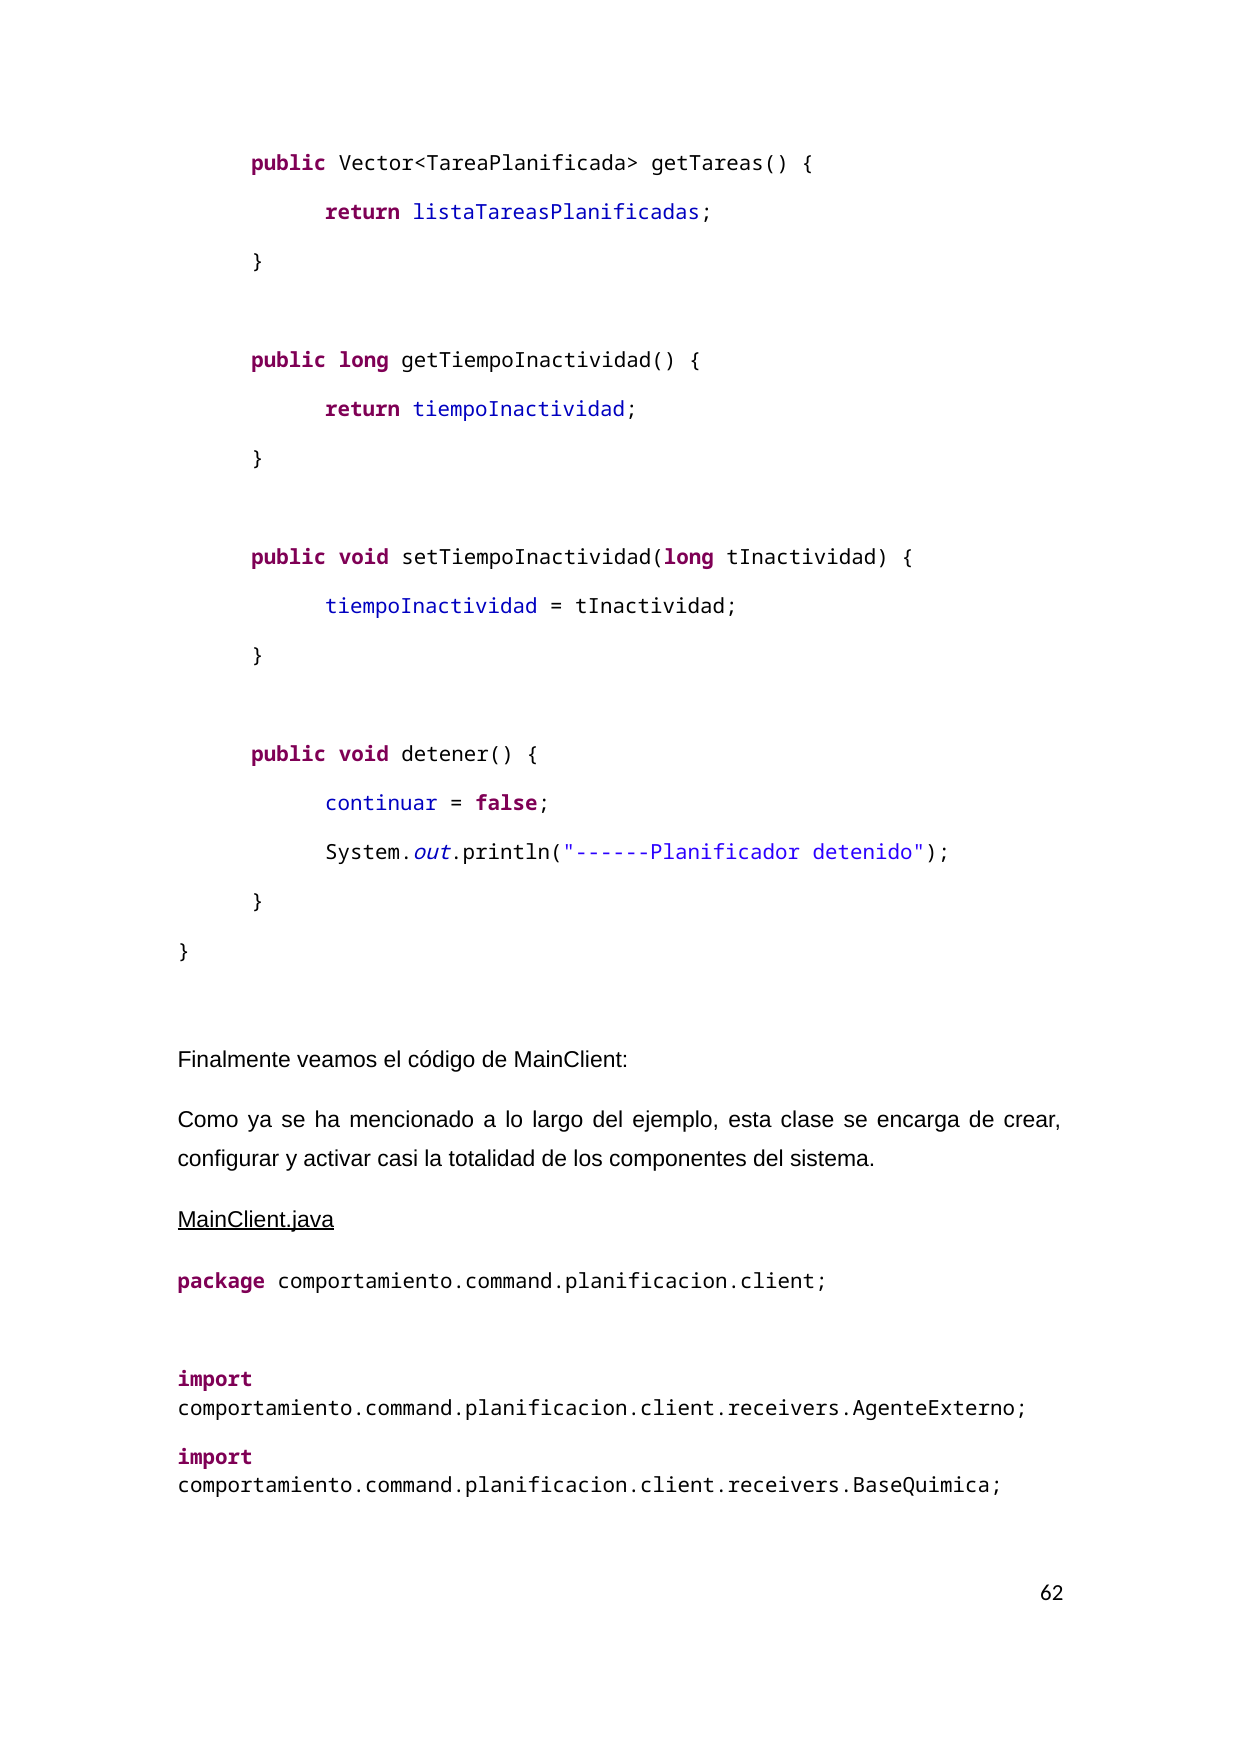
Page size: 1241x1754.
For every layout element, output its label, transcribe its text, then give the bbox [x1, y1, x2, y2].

text continuar = false; [177, 788, 1063, 817]
text public void detener() { [177, 739, 1063, 767]
text public long getTiempoInactividad() { [177, 345, 1063, 373]
text import comportamiento.command.planificacion.client.receivers.BaseQuimica; [177, 1442, 1063, 1499]
text MainClient.java [177, 1206, 1063, 1232]
text public void setTiempoInactividad(long tInactividad) { [177, 542, 1063, 570]
text tiempoInactividad = tInactividad; [177, 591, 1063, 619]
text System.out.println("------Planificador detenido"); [177, 837, 1063, 866]
text import comportamiento.command.planificacion.client.receivers.AgenteExterno; [177, 1364, 1063, 1421]
text public Vector<TareaPlanificada> getTareas() { [177, 148, 1063, 176]
text Finalmente veamos el código de MainClient: [177, 1046, 1063, 1072]
text } [177, 936, 1063, 964]
text Como ya se ha mencionado a lo largo del ejemplo, esta clase se encarga de crear, configurar y activar casi la totalidad de los componentes del sistema. [177, 1106, 1063, 1172]
text package comportamiento.command.planificacion.client; [177, 1266, 1063, 1294]
text return listaTareasPlanificadas; [177, 197, 1063, 225]
text } [177, 246, 1063, 274]
text } [177, 887, 1063, 915]
text return tiempoInactividad; [177, 394, 1063, 422]
text } [177, 443, 1063, 472]
text } [177, 640, 1063, 669]
